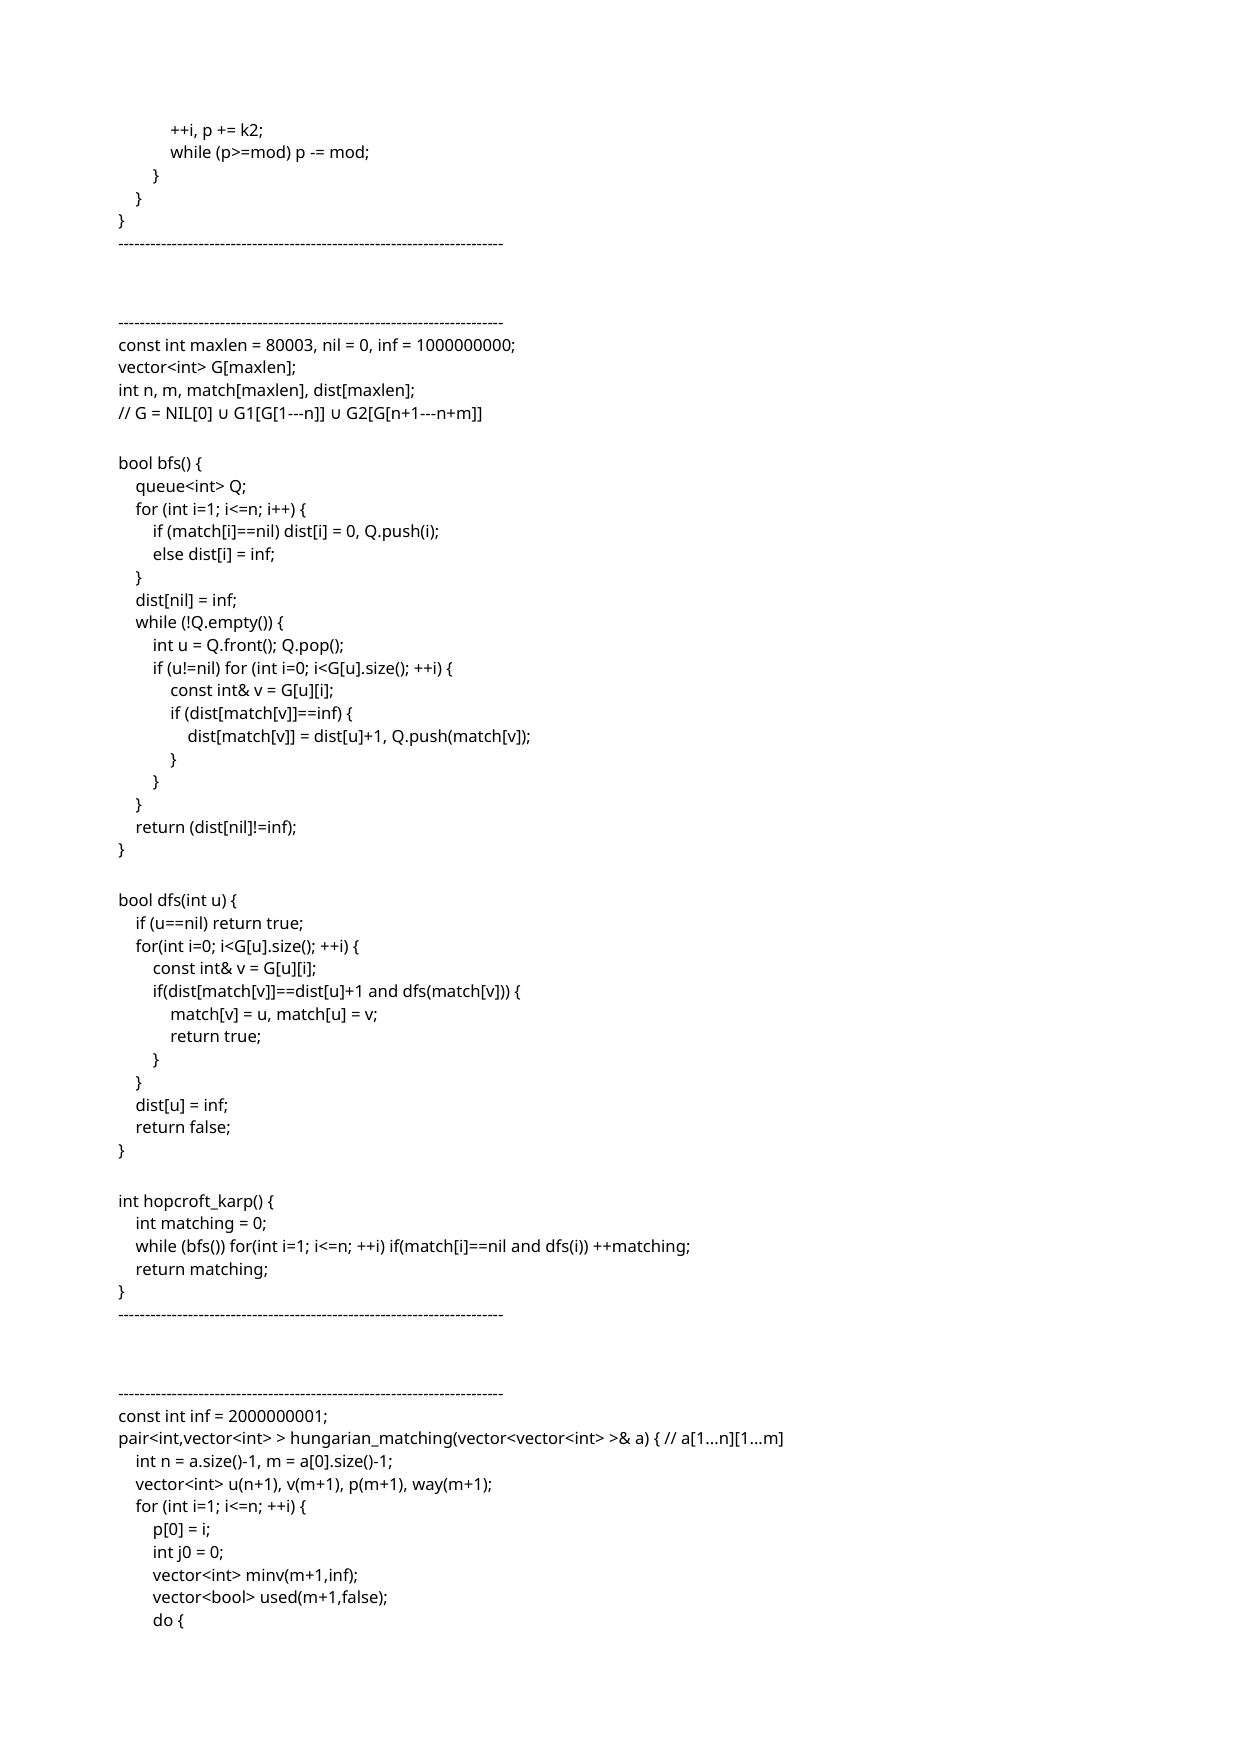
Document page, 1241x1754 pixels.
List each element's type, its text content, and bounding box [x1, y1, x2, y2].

text } [118, 747, 1122, 770]
text return (dist[nil]!=inf); [118, 815, 1122, 838]
text ------------------------------------------------------------------------ [118, 1303, 1122, 1326]
text } [118, 186, 1122, 209]
text } [118, 770, 1122, 793]
text } [118, 1070, 1122, 1093]
text else dist[i] = inf; [118, 543, 1122, 566]
text int j0 = 0; [118, 1541, 1122, 1563]
text while (!Q.empty()) { [118, 611, 1122, 634]
text dist[match[v]] = dist[u]+1, Q.push(match[v]); [118, 724, 1122, 747]
text } [118, 1280, 1122, 1303]
text for (int i=1; i<=n; i++) { [118, 497, 1122, 520]
text bool bfs() { [118, 452, 1122, 475]
text int u = Q.front(); Q.pop(); [118, 634, 1122, 656]
text for (int i=1; i<=n; ++i) { [118, 1495, 1122, 1518]
text const int& v = G[u][i]; [118, 957, 1122, 979]
text if (dist[match[v]]==inf) { [118, 702, 1122, 724]
text pair<int,vector<int> > hungarian_matching(vector<vector<int> >& a) { // a[1...n][1...m] [118, 1427, 1122, 1450]
text if(dist[match[v]]==dist[u]+1 and dfs(match[v])) { [118, 979, 1122, 1002]
text } [118, 163, 1122, 186]
text if (u!=nil) for (int i=0; i<G[u].size(); ++i) { [118, 656, 1122, 679]
text do { [118, 1609, 1122, 1631]
text for(int i=0; i<G[u].size(); ++i) { [118, 934, 1122, 957]
text } [118, 1048, 1122, 1070]
text dist[u] = inf; [118, 1093, 1122, 1116]
text queue<int> Q; [118, 475, 1122, 497]
text int n = a.size()-1, m = a[0].size()-1; [118, 1450, 1122, 1472]
text ------------------------------------------------------------------------ [118, 232, 1122, 254]
text dist[nil] = inf; [118, 588, 1122, 611]
text match[v] = u, match[u] = v; [118, 1002, 1122, 1025]
text } [118, 793, 1122, 815]
text if (u==nil) return true; [118, 911, 1122, 934]
text } [118, 838, 1122, 861]
text ------------------------------------------------------------------------ [118, 310, 1122, 333]
text int matching = 0; [118, 1212, 1122, 1235]
text int n, m, match[maxlen], dist[maxlen]; [118, 378, 1122, 401]
text return false; [118, 1116, 1122, 1138]
text vector<int> minv(m+1,inf); [118, 1563, 1122, 1586]
text bool dfs(int u) { [118, 889, 1122, 911]
text while (p>=mod) p -= mod; [118, 141, 1122, 163]
text int hopcroft_karp() { [118, 1189, 1122, 1212]
text } [118, 566, 1122, 588]
text const int maxlen = 80003, nil = 0, inf = 1000000000; [118, 333, 1122, 356]
text ++i, p += k2; [118, 118, 1122, 141]
text vector<int> G[maxlen]; [118, 356, 1122, 378]
text return true; [118, 1025, 1122, 1048]
text const int& v = G[u][i]; [118, 679, 1122, 702]
text // G = NIL[0] ∪ G1[G[1---n]] ∪ G2[G[n+1---n+m]] [118, 401, 1122, 424]
text vector<bool> used(m+1,false); [118, 1586, 1122, 1609]
text const int inf = 2000000001; [118, 1404, 1122, 1427]
text } [118, 209, 1122, 232]
text if (match[i]==nil) dist[i] = 0, Q.push(i); [118, 520, 1122, 543]
text ------------------------------------------------------------------------ [118, 1382, 1122, 1404]
text vector<int> u(n+1), v(m+1), p(m+1), way(m+1); [118, 1472, 1122, 1495]
text p[0] = i; [118, 1518, 1122, 1541]
text while (bfs()) for(int i=1; i<=n; ++i) if(match[i]==nil and dfs(i)) ++matching; [118, 1235, 1122, 1257]
text } [118, 1138, 1122, 1161]
text return matching; [118, 1257, 1122, 1280]
